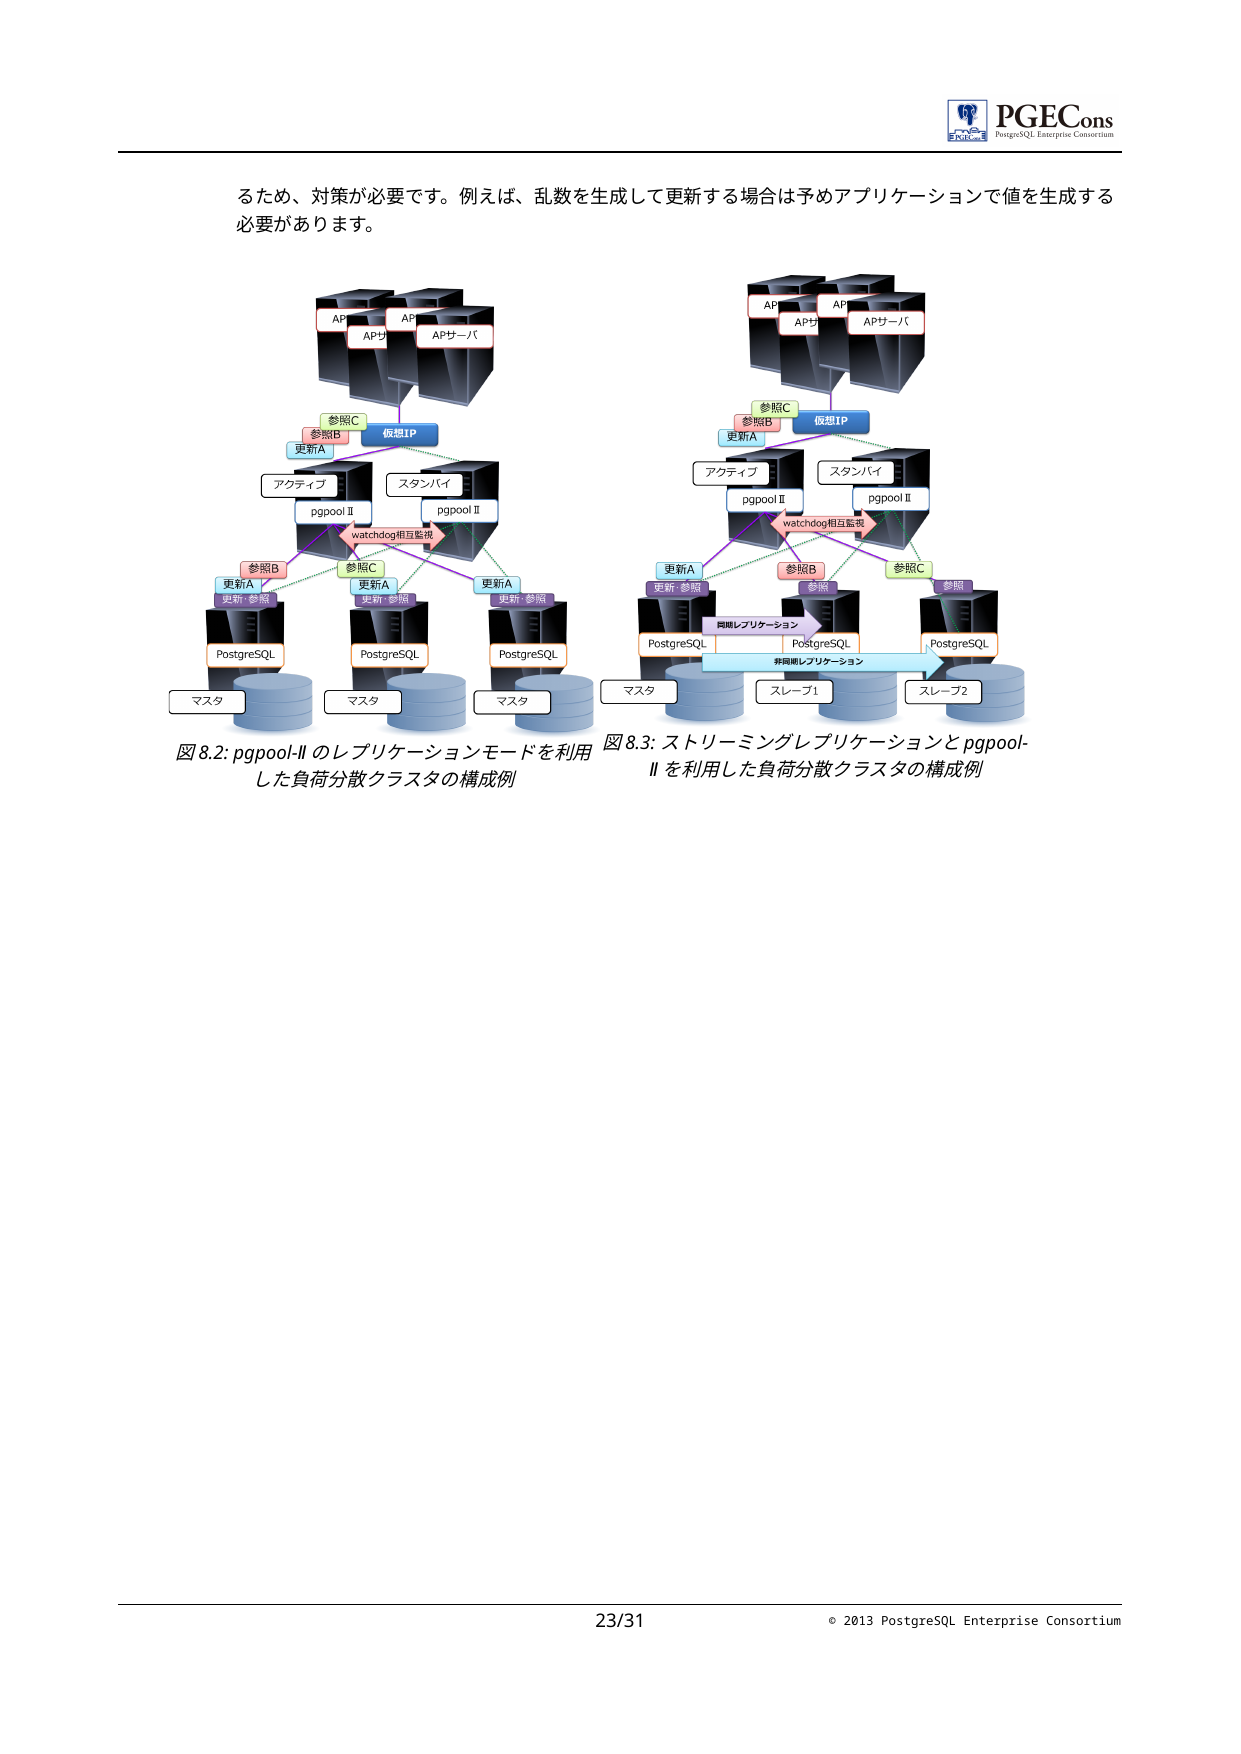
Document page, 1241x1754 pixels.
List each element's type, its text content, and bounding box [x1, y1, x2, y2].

picture [941, 94, 1119, 147]
text 図 8.2の構成の場合は、同じ命令でもサーバによって結果が異なる処理などの場合、データは一致しなくなるため、対策が必要です。例えば、乱数を生成して更新する場合は予めアプリケーションで値を生成する必要があります。 [236, 182, 1122, 236]
text 図 8.2: pgpool-Ⅱのレプリケーションモードを利用した負荷分散クラスタの構成例 [168, 738, 600, 791]
picture [168, 274, 1032, 738]
text 図 8.3: ストリーミングレプリケーションとpgpool-Ⅱを利用した負荷分散クラスタの構成例 [600, 728, 1032, 782]
